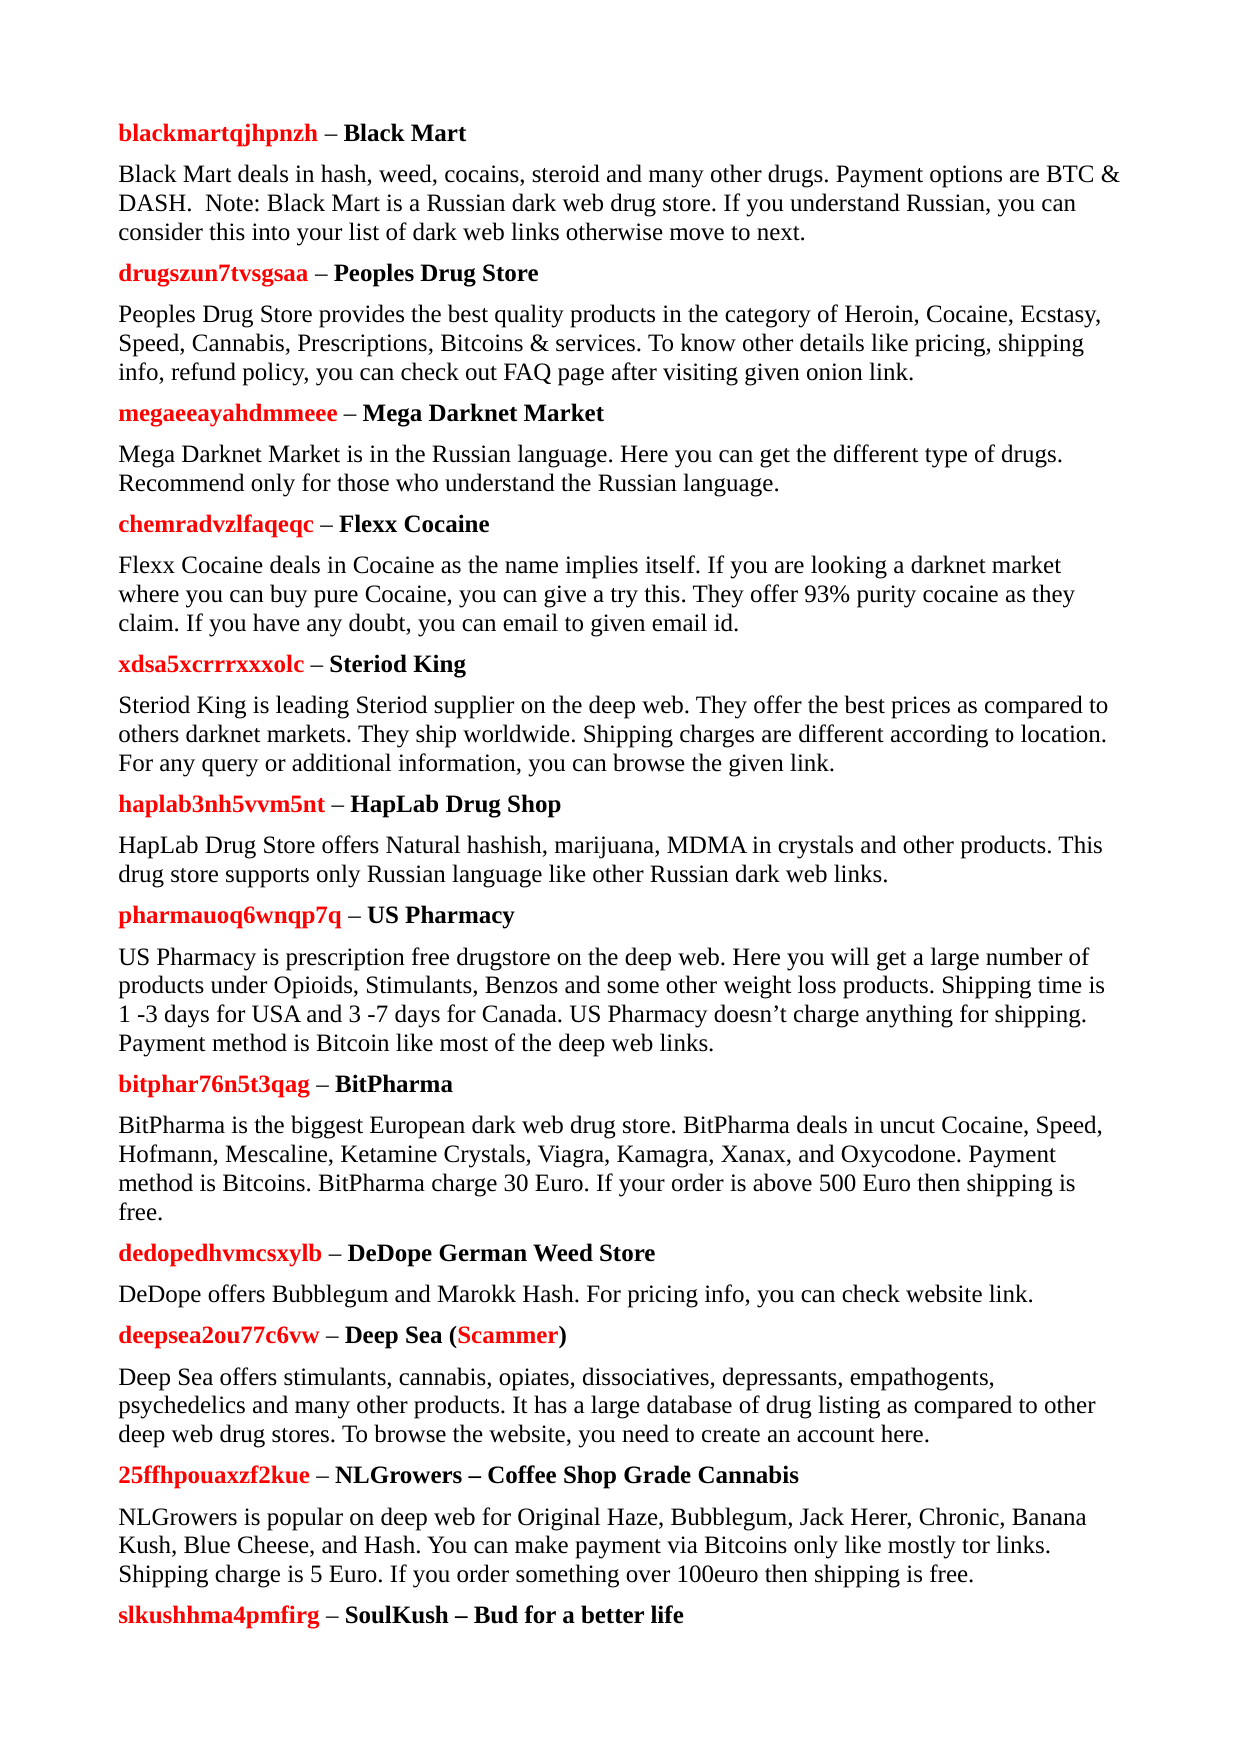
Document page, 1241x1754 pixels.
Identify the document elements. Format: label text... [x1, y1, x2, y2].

text Flexx Cocaine deals in Cocaine as the name implies itself. If you are looking a darknet market where you can buy pure Cocaine, you can give a try this. They offer 93% purity cocaine as they claim. If you have any doubt, you can email to given email id. [118, 551, 1122, 637]
text blackmartqjhpnzh – Black Mart [118, 118, 1122, 147]
text megaeeayahdmmeee – Mega Darknet Market [118, 398, 1122, 427]
text Black Mart deals in hash, weed, cocains, steroid and many other drugs. Payment options are BTC & DASH. Note: Black Mart is a Russian dark web drug store. If you understand Russian, you can consider this into your list of dark web links otherwise move to next. [118, 159, 1122, 246]
text haplab3nh5vvm5nt – HapLab Drug Shop [118, 789, 1122, 818]
text xdsa5xcrrrxxxolc – Steriod King [118, 649, 1122, 678]
text pharmauoq6wnqp7q – US Pharmacy [118, 901, 1122, 929]
text Steriod King is leading Steriod supplier on the deep web. They offer the best prices as compared to others darknet markets. They ship worldwide. Shipping charges are different according to location. For any query or additional information, you can browse the given link. [118, 691, 1122, 777]
text bitphar76n5t3qag – BitPharma [118, 1069, 1122, 1098]
text HapLab Drug Store offers Natural hashish, marijuana, MDMA in crystals and other products. This drug store supports only Russian language like other Russian dark web links. [118, 831, 1122, 888]
text NLGrowers is popular on deep web for Original Haze, Bubblegum, Jack Herer, Chronic, Banana Kush, Blue Cheese, and Hash. You can make payment via Bitcoins only like mostly tor links. Shipping charge is 5 Euro. If you order something over 100euro then shipping is free. [118, 1502, 1122, 1588]
text chemradvzlfaqeqc – Flexx Cocaine [118, 509, 1122, 538]
text slkushhma4pmfirg – SoulKush – Bud for a better life [118, 1601, 1122, 1629]
text BitPharma is the biggest European dark web drug store. BitPharma deals in uncut Cocaine, Speed, Hofmann, Mescaline, Ketamine Crystals, Viagra, Kamagra, Xanax, and Oxycodone. Payment method is Bitcoins. BitPharma charge 30 Euro. If your order is above 500 Euro then shipping is free. [118, 1111, 1122, 1226]
text Peoples Drug Store provides the best quality products in the category of Heroin, Cocaine, Ecstasy, Speed, Cannabis, Prescriptions, Bitcoins & services. To know other details like pricing, shipping info, refund policy, you can check out FAQ page after visiting given onion link. [118, 299, 1122, 386]
text DeDope offers Bubblegum and Marokk Hash. For pricing info, you can check website link. [118, 1279, 1122, 1308]
text US Pharmacy is prescription free drugstore on the deep web. Here you will get a large number of products under Opioids, Stimulants, Benzos and some other weight loss products. Shipping time is 1 -3 days for USA and 3 -7 days for Canada. US Pharmacy doesn’t charge anything for shipping. Payment method is Bitcoin like most of the deep web links. [118, 942, 1122, 1057]
text 25ffhpouaxzf2kue – NLGrowers – Coffee Shop Grade Cannabis [118, 1461, 1122, 1489]
text dedopedhvmcsxylb – DeDope German Weed Store [118, 1238, 1122, 1267]
text Deep Sea offers stimulants, cannabis, opiates, dissociatives, depressants, empathogents, psychedelics and many other products. It has a large database of drug listing as compared to other deep web drug stores. To browse the website, you need to create an account here. [118, 1362, 1122, 1448]
text drugszun7tvsgsaa – Peoples Drug Store [118, 258, 1122, 287]
text deepsea2ou77c6vw – Deep Sea (Scammer) [118, 1321, 1122, 1349]
text Mega Darknet Market is in the Russian language. Here you can get the different type of drugs. Recommend only for those who understand the Russian language. [118, 439, 1122, 497]
